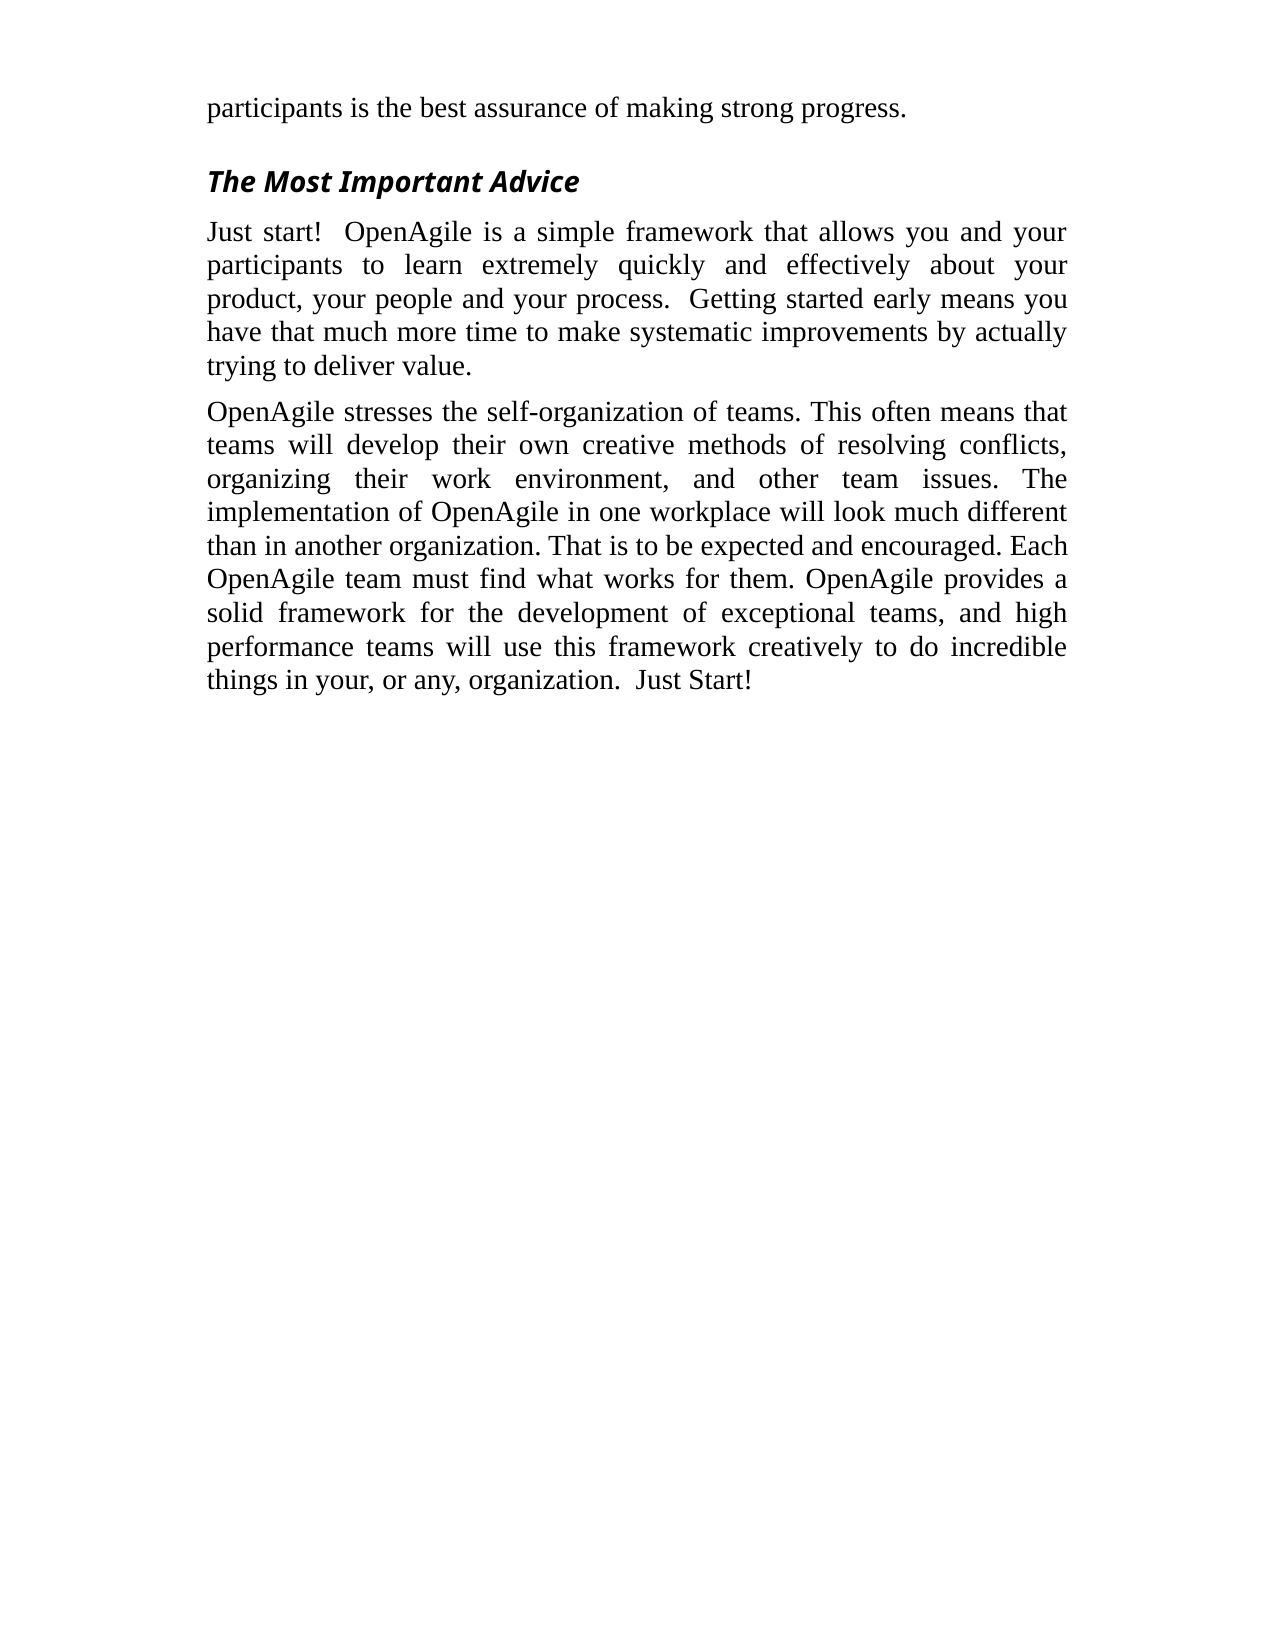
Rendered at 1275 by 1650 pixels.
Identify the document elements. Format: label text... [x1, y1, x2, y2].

text Just start! OpenAgile is a simple framework that allows you and your participants to learn extremely quickly and effectively about your product, your people and your process. Getting started early means you have that much more time to make systematic improvements by actually trying to deliver value. [207, 214, 1068, 381]
subtitle The Most Important Advice [207, 161, 1068, 201]
text OpenAgile stresses the self-organization of teams. This often means that teams will develop their own creative methods of resolving conflicts, organizing their work environment, and other team issues. The implementation of OpenAgile in one workplace will look much different than in another organization. That is to be expected and encouraged. Each OpenAgile team must find what works for them. OpenAgile provides a solid framework for the development of exceptional teams, and high performance teams will use this framework creatively to do incredible things in your, or any, organization. Just Start! [207, 394, 1068, 696]
text participants is the best assurance of making strong progress. [207, 90, 1068, 124]
